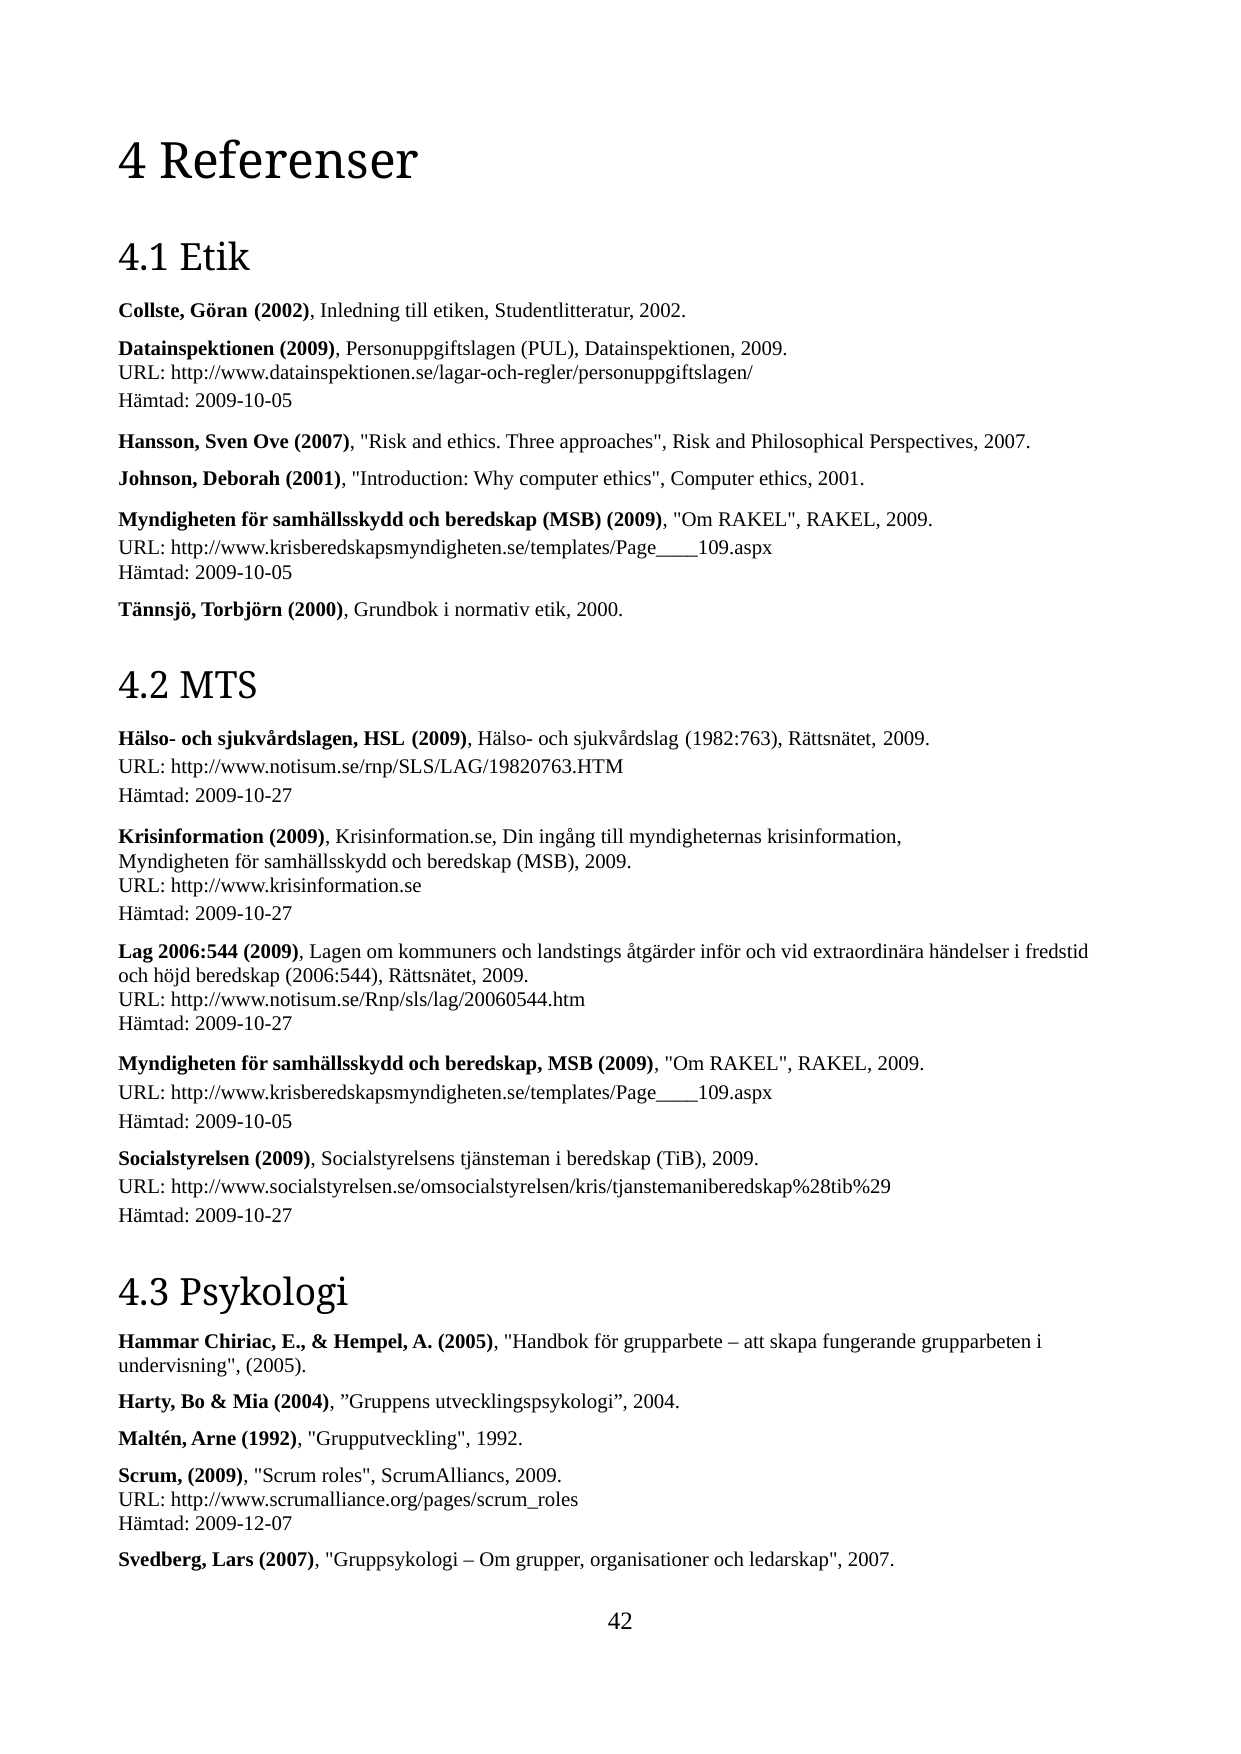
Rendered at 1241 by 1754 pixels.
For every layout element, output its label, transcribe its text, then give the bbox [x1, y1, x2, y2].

subtitle Etik [118, 231, 1122, 282]
text Collste, Göran (2002), Inledning till etiken, Studentlitteratur, 2002. [118, 294, 1122, 323]
text Datainspektionen (2009), Personuppgiftslagen (PUL), Datainspektionen, 2009. URL: http://www.datainspektionen.se/lagar-och-regler/personuppgiftslagen/ Hämtad: 2009-10-05 [118, 336, 1122, 412]
text Harty, Bo & Mia (2004), ”Gruppens utvecklingspsykologi”, 2004. [118, 1389, 1122, 1413]
text Myndigheten för samhällsskydd och beredskap (MSB) (2009), "Om RAKEL", RAKEL, 2009. URL: http://www.krisberedskapsmyndigheten.se/templates/Page____109.aspx Hämtad: 2009-10-05 [118, 503, 1122, 584]
text Hammar Chiriac, E., & Hempel, A. (2005), "Handbok för grupparbete – att skapa fungerande grupparbeten i undervisning", (2005). [118, 1329, 1122, 1377]
subtitle Referenser [118, 125, 1122, 193]
text Svedberg, Lars (2007), "Gruppsykologi – Om grupper, organisationer och ledarskap", 2007. [118, 1547, 1122, 1571]
subtitle MTS [118, 658, 1122, 709]
text Hälso- och sjukvårdslagen, HSL (2009), Hälso- och sjukvårdslag (1982:763), Rättsnätet, 2009. URL: http://www.notisum.se/rnp/SLS/LAG/19820763.HTM Hämtad: 2009-10-27 [118, 722, 1122, 808]
text Hansson, Sven Ove (2007), "Risk and ethics. Three approaches", Risk and Philosophical Perspectives, 2007. [118, 425, 1122, 454]
text Myndigheten för samhällsskydd och beredskap, MSB (2009), "Om RAKEL", RAKEL, 2009. URL: http://www.krisberedskapsmyndigheten.se/templates/Page____109.aspx Hämtad: 2009-10-05 [118, 1047, 1122, 1134]
text Scrum, (2009), "Scrum roles", ScrumAlliancs, 2009. URL: http://www.scrumalliance.org/pages/scrum_roles Hämtad: 2009-12-07 [118, 1463, 1122, 1535]
text Krisinformation (2009), Krisinformation.se, Din ingång till myndigheternas krisinformation, Myndigheten för samhällsskydd och beredskap (MSB), 2009. URL: http://www.krisinformation.se Hämtad: 2009-10-27 [118, 821, 1122, 926]
subtitle Psykologi [118, 1265, 1122, 1316]
text Socialstyrelsen (2009), Socialstyrelsens tjänsteman i beredskap (TiB), 2009. URL: http://www.socialstyrelsen.se/omsocialstyrelsen/kris/tjanstemaniberedskap%28tib%29 Hämtad: 2009-10-27 [118, 1146, 1122, 1228]
text Tännsjö, Torbjörn (2000), Grundbok i normativ etik, 2000. [118, 597, 1122, 621]
text Johnson, Deborah (2001), "Introduction: Why computer ethics", Computer ethics, 2001. [118, 466, 1122, 490]
text Lag 2006:544 (2009), Lagen om kommuners och landstings åtgärder inför och vid extraordinära händelser i fredstid och höjd beredskap (2006:544), Rättsnätet, 2009. URL: http://www.notisum.se/Rnp/sls/lag/20060544.htm Hämtad: 2009-10-27 [118, 939, 1122, 1035]
text Maltén, Arne (1992), "Grupputveckling", 1992. [118, 1426, 1122, 1450]
